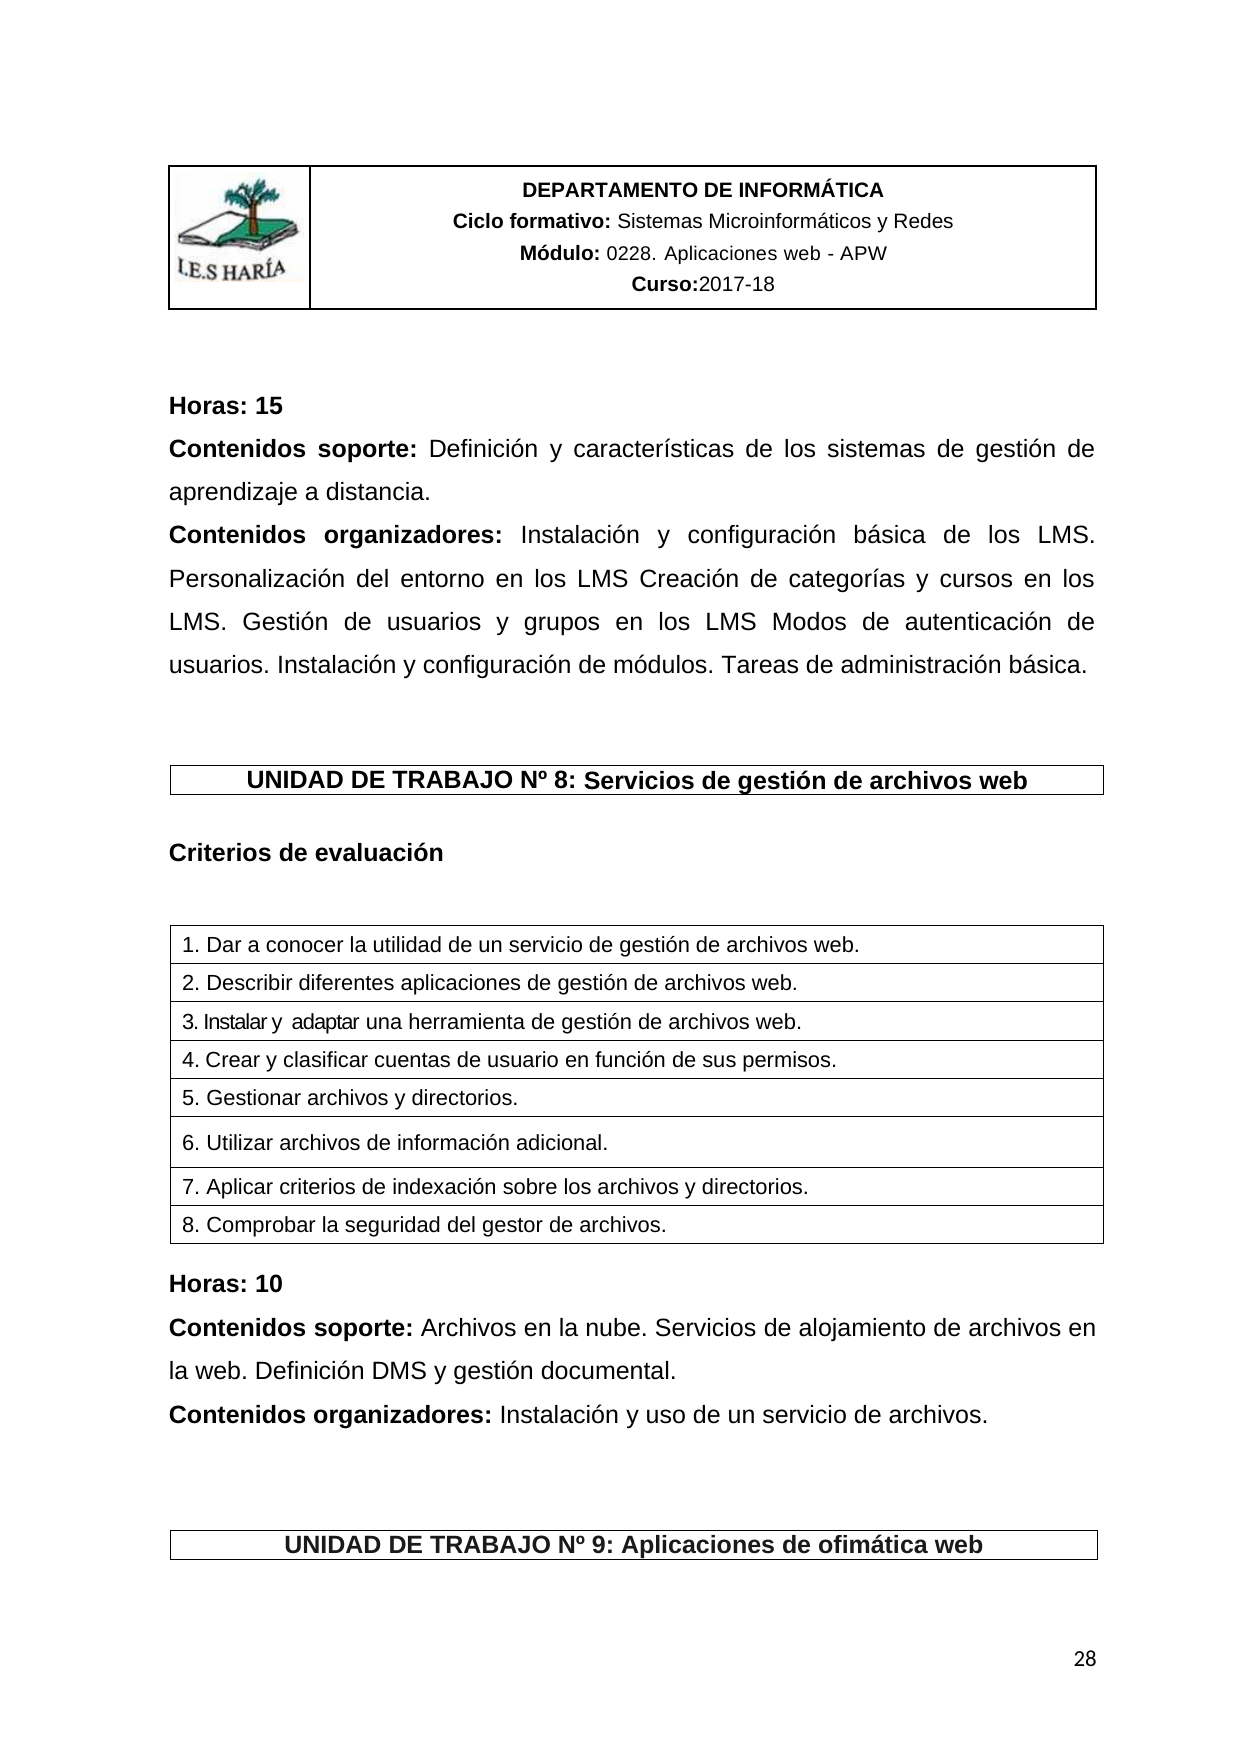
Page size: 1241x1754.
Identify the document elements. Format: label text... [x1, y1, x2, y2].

text Horas: 15 [169, 391, 1096, 420]
text Criterios de evaluación [169, 838, 1096, 867]
table_cell 2. Describir diferentes aplicaciones de gestión de archivos web. [171, 964, 1103, 1001]
table_cell 6. Utilizar archivos de información adicional. [171, 1117, 1103, 1167]
text Contenidos soporte: Archivos en la nube. Servicios de alojamiento de archivos en la web. Definición DMS y gestión documental. [169, 1313, 1096, 1385]
table_header UNIDAD DE TRABAJO Nº 9: Aplicaciones de ofimática web [171, 1531, 1097, 1559]
text Contenidos organizadores: Instalación y configuración básica de los LMS. Personalización del entorno en los LMS Creación de categorías y cursos en los LMS. Gestión de usuarios y grupos en los LMS Modos de autenticación de usuarios. Instalación y configuración de módulos. Tareas de administración básica. [169, 520, 1096, 678]
text Contenidos organizadores: Instalación y uso de un servicio de archivos. [169, 1400, 1096, 1428]
table_cell 8. Comprobar la seguridad del gestor de archivos. [171, 1206, 1103, 1243]
table_header UNIDAD DE TRABAJO Nº 8: Servicios de gestión de archivos web [171, 766, 1103, 794]
table_cell 3. Instalar y adaptar una herramienta de gestión de archivos web. [171, 1002, 1103, 1040]
text Contenidos soporte: Definición y características de los sistemas de gestión de aprendizaje a distancia. [169, 434, 1096, 506]
table_header 1. Dar a conocer la utilidad de un servicio de gestión de archivos web. [171, 926, 1103, 963]
text Horas: 10 [169, 1269, 1096, 1298]
table_cell 5. Gestionar archivos y directorios. [171, 1079, 1103, 1116]
table_cell 7. Aplicar criterios de indexación sobre los archivos y directorios. [171, 1168, 1103, 1205]
table_cell 4. Crear y clasificar cuentas de usuario en función de sus permisos. [171, 1041, 1103, 1078]
picture [174, 172, 305, 282]
